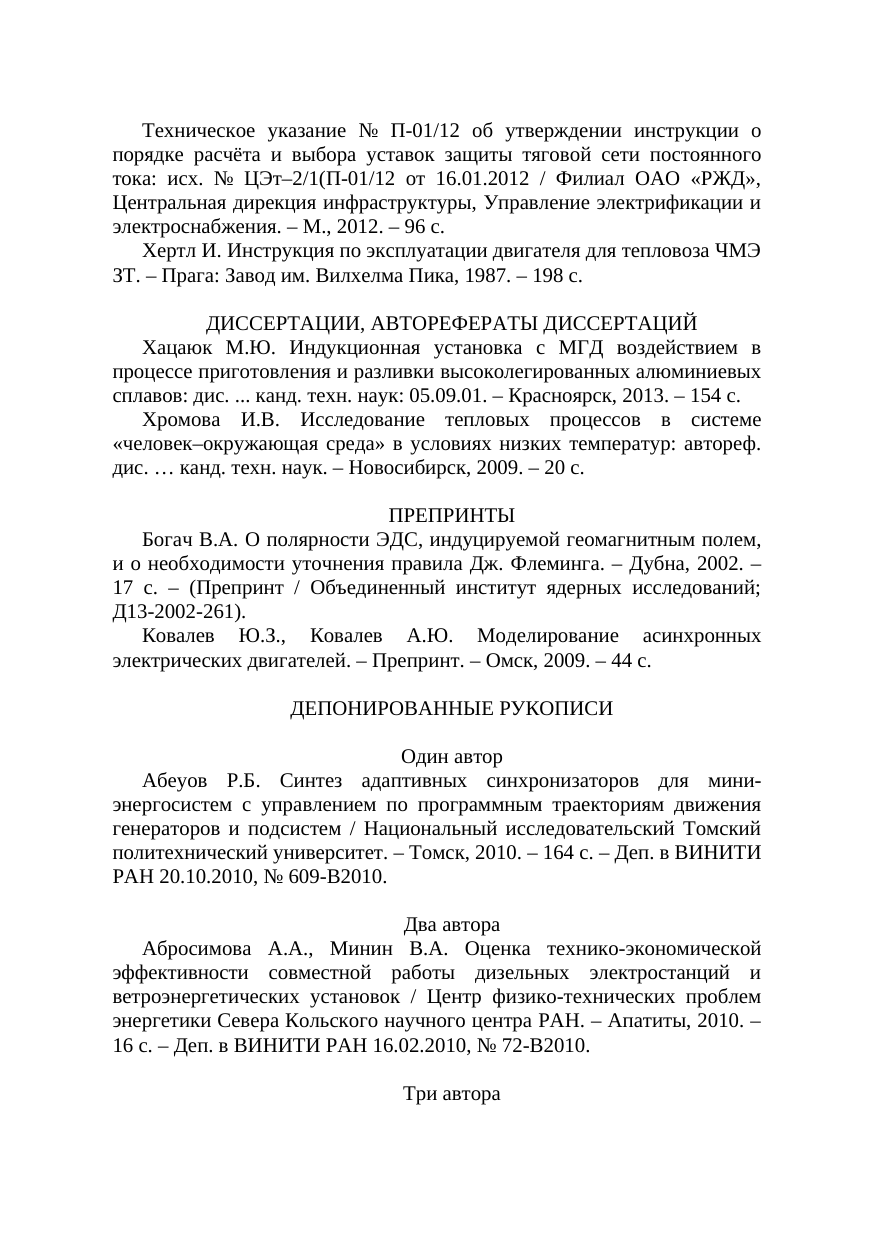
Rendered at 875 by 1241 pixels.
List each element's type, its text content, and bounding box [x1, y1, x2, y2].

text Три автора [112, 1081, 762, 1105]
text Два автора [112, 912, 762, 936]
text Хертл И. Инструкция по эксплуатации двигателя для тепловоза ЧМЭ ЗТ. – Прага: Завод им. Вилхелма Пика, 1987. – 198 с. [112, 238, 762, 287]
text Хромова И.В. Исследование тепловых процессов в системе «человек–окружающая среда» в условиях низких температур: автореф. дис. … канд. техн. наук. – Новосибирск, 2009. – 20 с. [112, 407, 762, 479]
text Ковалев Ю.З., Ковалев А.Ю. Моделирование асинхронных электрических двигателей. – Препринт. – Омск, 2009. – 44 с. [112, 623, 762, 672]
text Абеуов Р.Б. Синтез адаптивных синхронизаторов для мини-энергосистем с управлением по программным траекториям движения генераторов и подсистем / Национальный исследовательский Томский политехнический университет. – Томск, 2010. – 164 с. – Деп. в ВИНИТИ РАН 20.10.2010, № 609-В2010. [112, 768, 762, 888]
text ДЕПОНИРОВАННЫЕ РУКОПИСИ [112, 696, 762, 720]
text Один автор [112, 744, 762, 768]
text ДИССЕРТАЦИИ, АВТОРЕФЕРАТЫ ДИССЕРТАЦИЙ [112, 311, 762, 335]
text Хацаюк М.Ю. Индукционная установка с МГД воздействием в процессе приготовления и разливки высоколегированных алюминиевых сплавов: дис. ... канд. техн. наук: 05.09.01. – Красноярск, 2013. – 154 с. [112, 335, 762, 407]
text Богач В.А. О полярности ЭДС, индуцируемой геомагнитным полем, и о необходимости уточнения правила Дж. Флеминга. – Дубна, 2002. – 17 с. – (Препринт / Объединенный институт ядерных исследований; Д13-2002-261). [112, 527, 762, 623]
text Техническое указание № П-01/12 об утверждении инструкции о порядке расчёта и выбора уставок защиты тяговой сети постоянного тока: исх. № ЦЭт–2/1(П-01/12 от 16.01.2012 / Филиал ОАО «РЖД», Центральная дирекция инфраструктуры, Управление электрификации и электроснабжения. – М., 2012. – 96 с. [112, 118, 762, 238]
text Абросимова А.А., Минин В.А. Оценка технико-экономической эффективности совместной работы дизельных электростанций и ветроэнергетических установок / Центр физико-технических проблем энергетики Севера Кольского научного центра РАН. – Апатиты, 2010. – 16 с. – Деп. в ВИНИТИ РАН 16.02.2010, № 72-В2010. [112, 936, 762, 1057]
text ПРЕПРИНТЫ [112, 503, 762, 527]
